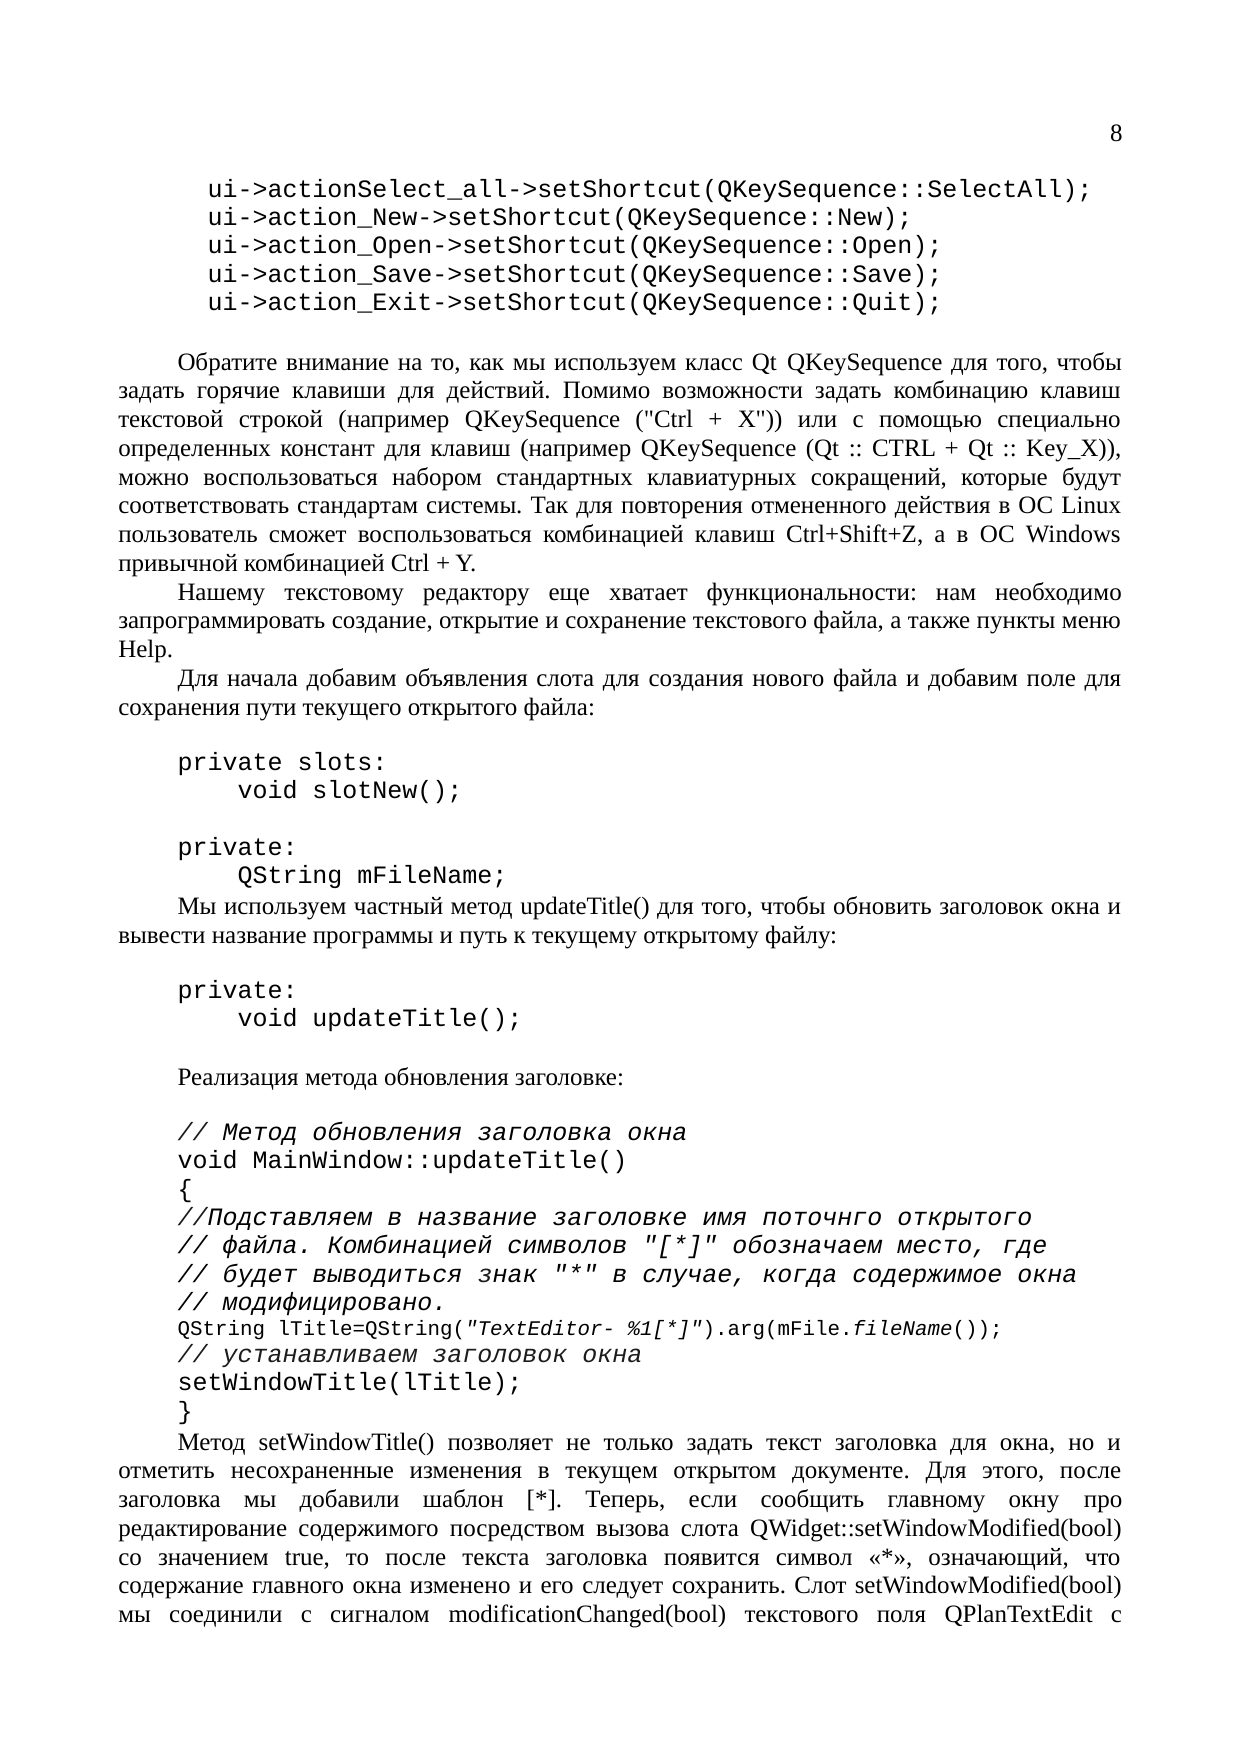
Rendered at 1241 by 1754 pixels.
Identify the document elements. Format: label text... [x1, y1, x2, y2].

text setWindowTitle(lTitle); [118, 1370, 1122, 1398]
text // модифицировано. [118, 1290, 1122, 1318]
text Метод setWindowTitle() позволяет не только задать текст заголовка для окна, но и отметить несохраненные изменения в текущем открытом документе. Для этого, после заголовка мы добавили шаблон [*]. Теперь, если сообщить главному окну про редактирование содержимого посредством вызова слота QWidget::setWindowModified(bool) со значением true, то после текста заголовка появится символ «*», означающий, что содержание главного окна изменено и его следует сохранить. Слот setWindowModified(bool) мы соединили с сигналом modificationChanged(bool) текстового поля QPlanTextEdit с [118, 1427, 1122, 1628]
text void MainWindow::updateTitle() [118, 1148, 1122, 1176]
text //Подставляем в название заголовке имя поточнго открытого [118, 1205, 1122, 1233]
text // устанавливаем заголовок окна [118, 1342, 1122, 1370]
text // Метод обновления заголовка окна [118, 1120, 1122, 1148]
text ui->actionSelect_all->setShortcut(QKeySequence::SelectAll); [118, 176, 1122, 205]
text // файла. Комбинацией символов "[*]" обозначаем место, где [118, 1233, 1122, 1261]
text ui->action_Exit->setShortcut(QKeySequence::Quit); [118, 290, 1122, 318]
text void slotNew(); [118, 778, 1122, 806]
text QString lTitle=QString("TextEditor- %1[*]").arg(mFile.fileName()); [118, 1318, 1122, 1342]
text Мы используем частный метод updateTitle() для того, чтобы обновить заголовок окна и вывести название программы и путь к текущему открытому файлу: [118, 891, 1122, 948]
text Обратите внимание на то, как мы используем класс Qt QKeySequence для того, чтобы задать горячие клавиши для действий. Помимо возможности задать комбинацию клавиш текстовой строкой (например QKeySequence ("Ctrl + X")) или с помощью специально определенных констант для клавиш (например QKeySequence (Qt :: CTRL + Qt :: Key_X)), можно воспользоваться набором стандартных клавиатурных сокращений, которые будут соответствовать стандартам системы. Так для повторения отмененного действия в ОС Linux пользователь сможет воспользоваться комбинацией клавиш Ctrl+Shift+Z, а в ОС Windows привычной комбинацией Ctrl + Y. [118, 347, 1122, 577]
text QString mFileName; [118, 863, 1122, 891]
text Реализация метода обновления заголовке: [118, 1062, 1122, 1091]
text } [118, 1398, 1122, 1427]
text // будет выводиться знак "*" в случае, когда содержимое окна [118, 1261, 1122, 1290]
text ui->action_Save->setShortcut(QKeySequence::Save); [118, 261, 1122, 290]
text ui->action_New->setShortcut(QKeySequence::New); [118, 205, 1122, 233]
text void updateTitle(); [118, 1006, 1122, 1034]
text { [118, 1176, 1122, 1205]
text ui->action_Open->setShortcut(QKeySequence::Open); [118, 233, 1122, 261]
text private slots: [118, 749, 1122, 778]
text private: [118, 977, 1122, 1006]
text private: [118, 834, 1122, 863]
text Для начала добавим объявления слота для создания нового файла и добавим поле для сохранения пути текущего открытого файла: [118, 663, 1122, 721]
text Нашему текстовому редактору еще хватает функциональности: нам необходимо запрограммировать создание, открытие и сохранение текстового файла, а также пункты меню Help. [118, 577, 1122, 663]
